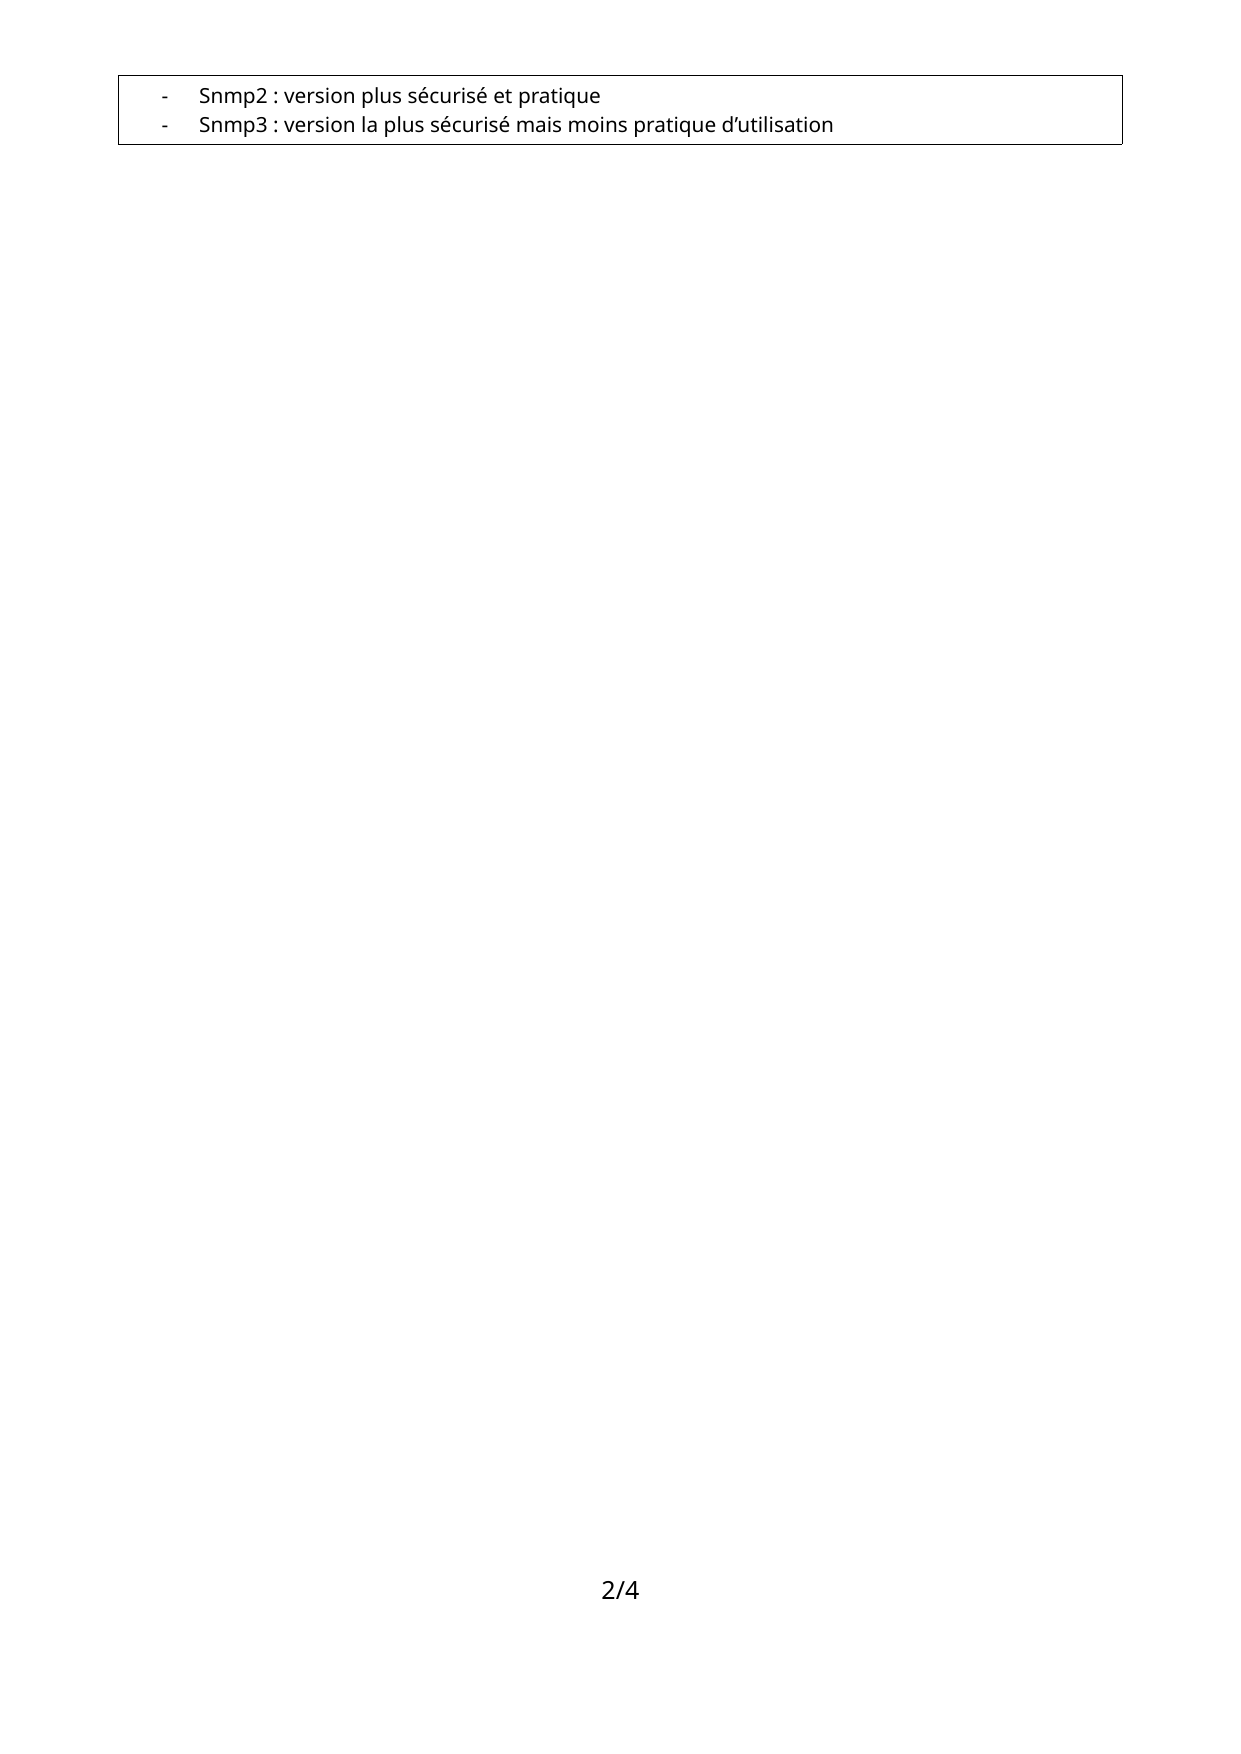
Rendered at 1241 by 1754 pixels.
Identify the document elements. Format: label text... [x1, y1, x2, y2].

table_header Snmp2 : version plus sécurisé et pratique Snmp3 : version la plus sécurisé mais moins pratique d’utilisation [119, 76, 1122, 144]
